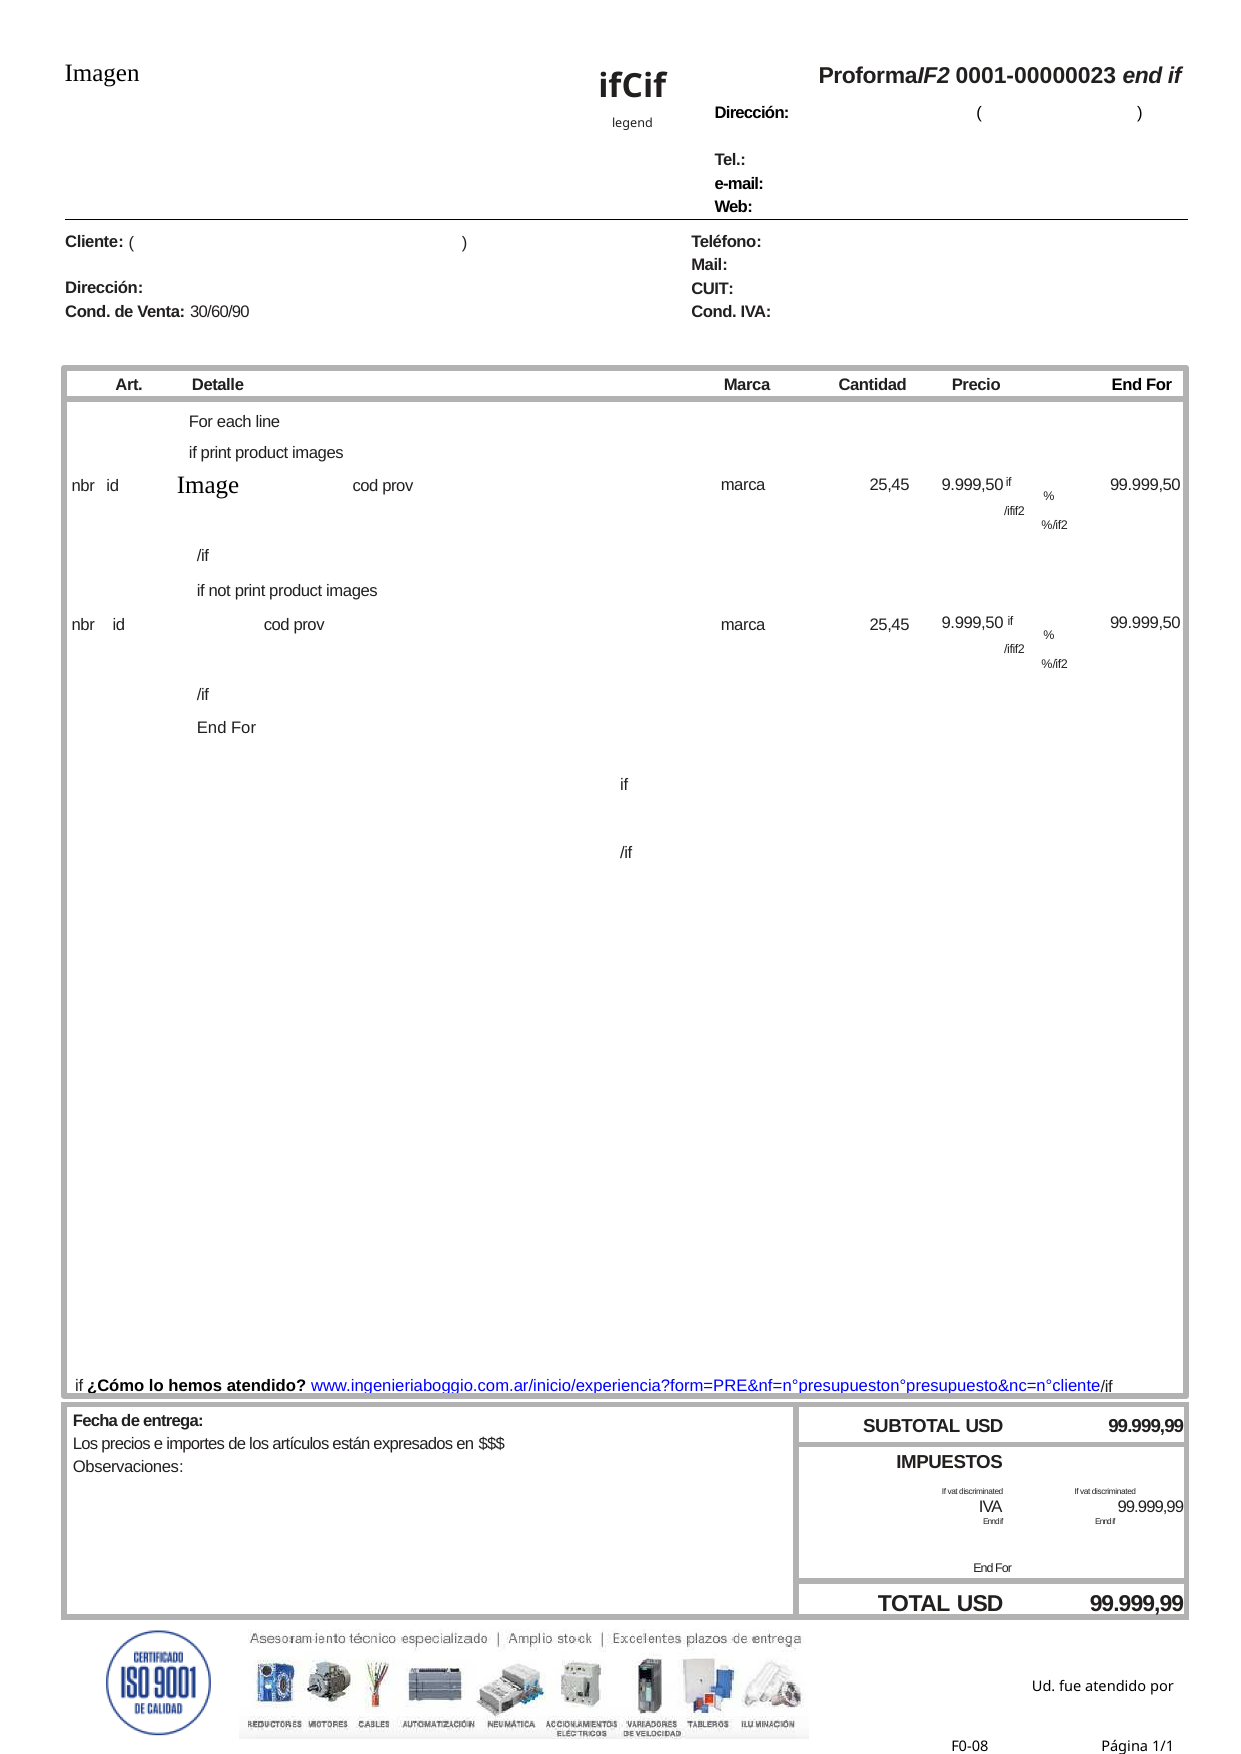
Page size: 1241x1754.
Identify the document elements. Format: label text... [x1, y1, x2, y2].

picture [94, 1620, 829, 1751]
table_cell [67, 873, 1183, 911]
table_cell [106, 573, 177, 607]
table_cell [715, 538, 821, 573]
table_cell [1070, 712, 1183, 743]
table_cell nbr [67, 608, 106, 677]
table_cell [67, 538, 106, 573]
table_cell [1003, 677, 1070, 712]
table_cell [909, 573, 1003, 607]
table_cell [177, 509, 266, 538]
table_cell [67, 438, 106, 468]
table_cell if<line.discount2>% /ifif2<line.discount3>%/if2 [1003, 469, 1070, 538]
table_cell [67, 805, 1183, 836]
table_cell nbr [177, 470, 245, 508]
table_cell [909, 712, 1003, 743]
table_cell [106, 509, 177, 538]
table_header For each line [177, 406, 714, 437]
table_cell [1070, 677, 1183, 712]
table_cell /if [177, 538, 714, 573]
table_cell [106, 538, 177, 573]
table_header if [67, 769, 1183, 805]
table_header [715, 406, 821, 437]
table_cell /if [177, 677, 714, 712]
table_cell [106, 438, 177, 468]
table_cell if print product images [177, 438, 714, 468]
table_cell [821, 712, 909, 743]
table_cell [1003, 573, 1070, 607]
table_header [67, 406, 106, 437]
table_cell [821, 677, 909, 712]
table_cell 9.999,50 [909, 608, 1003, 677]
table_header [1003, 406, 1070, 437]
table_cell /if [67, 836, 1183, 873]
table_cell [715, 712, 821, 743]
table_cell [909, 538, 1003, 573]
table_header [821, 406, 909, 437]
table_cell 25,45 [821, 608, 909, 677]
table_cell marca [715, 469, 821, 538]
table_cell [715, 677, 821, 712]
table_cell [715, 573, 821, 607]
table_cell [67, 948, 1183, 986]
table_cell [909, 438, 1003, 468]
table_cell [67, 911, 1183, 948]
table_cell [715, 438, 821, 468]
table_cell [1070, 538, 1183, 573]
table_cell [821, 538, 909, 573]
table_cell if<line.discount2>% /ifif2<line.discount3>%/if2 [1003, 608, 1070, 677]
table_cell <line.name> cod prov [177, 608, 714, 677]
table_cell [821, 573, 909, 607]
table_cell [177, 469, 266, 508]
table_cell 99.999,50 [1070, 469, 1183, 538]
table_cell [1070, 438, 1183, 468]
table_cell id [106, 469, 177, 508]
table_cell End For [177, 712, 714, 743]
table_cell [67, 677, 106, 712]
table_cell [1003, 712, 1070, 743]
table_cell if not print product images [177, 573, 714, 607]
table_header [1070, 406, 1183, 437]
table_cell [821, 438, 909, 468]
table_cell id [106, 608, 177, 677]
table_cell 25,45 [821, 469, 909, 538]
table_cell <line.name> cod prov [266, 469, 714, 538]
table_cell [1003, 538, 1070, 573]
table_cell [1070, 573, 1183, 607]
table_cell [106, 677, 177, 712]
table_cell [67, 573, 106, 607]
table_cell 99.999,50 [1070, 608, 1183, 677]
table_cell nbr [67, 469, 106, 538]
table_cell [106, 712, 177, 743]
table_cell [1003, 438, 1070, 468]
table_cell marca [715, 608, 821, 677]
table_cell 9.999,50 [909, 469, 1003, 538]
table_header [106, 406, 177, 437]
table_header [909, 406, 1003, 437]
table_cell [909, 677, 1003, 712]
table_cell [67, 712, 106, 743]
